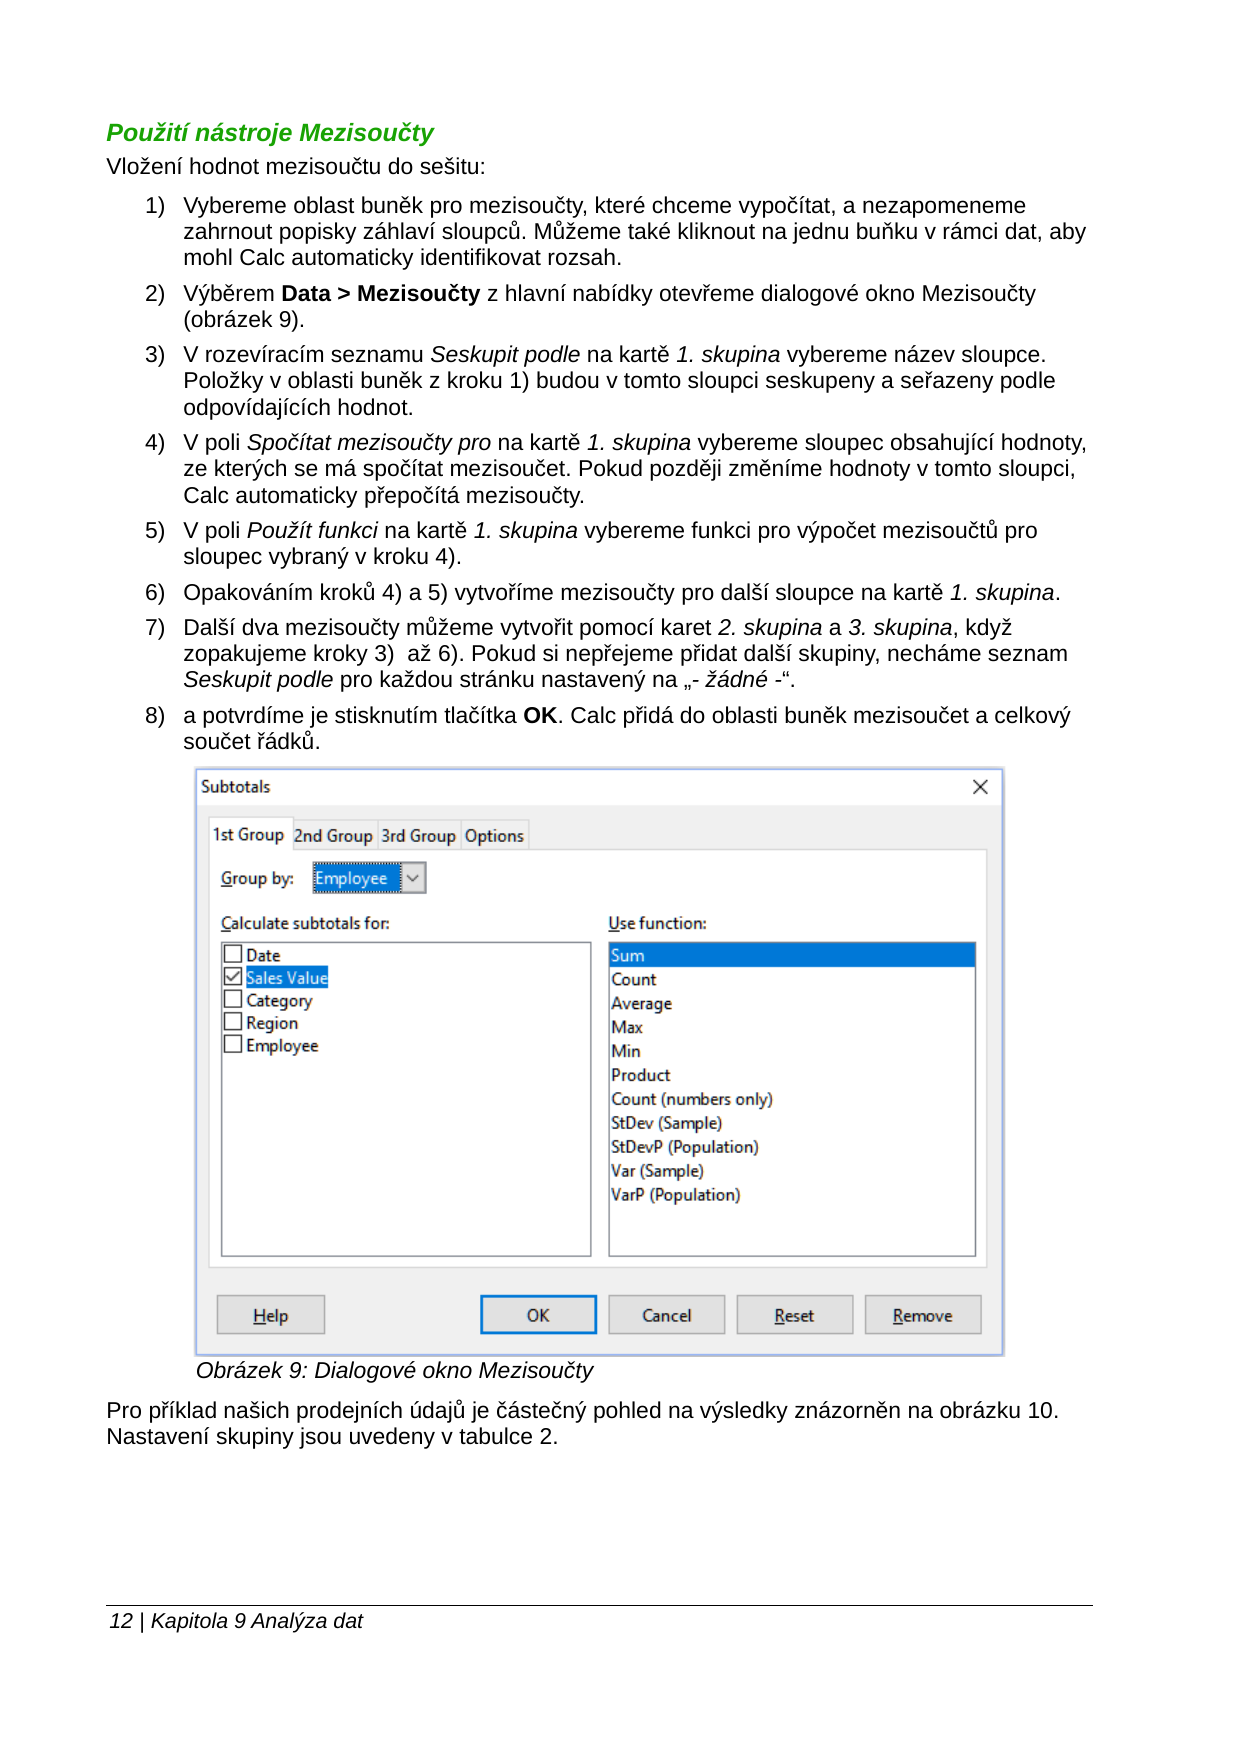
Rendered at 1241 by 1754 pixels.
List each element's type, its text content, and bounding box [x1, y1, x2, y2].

text Vložení hodnot mezisoučtu do sešitu: [106, 153, 1093, 179]
picture [193, 766, 1006, 1357]
subtitle Použití nástroje Mezisoučty [106, 118, 1093, 147]
text Pro příklad našich prodejních údajů je částečný pohled na výsledky znázorněn na obrázku 10. Nastavení skupiny jsou uvedeny v tabulce 2. [106, 1397, 1093, 1449]
list Výběrem Data > Mezisoučty z hlavní nabídky otevřeme dialogové okno Mezisoučty (obrázek 9). [165, 279, 1093, 332]
list a potvrdíme je stisknutím tlačítka OK. Calc přidá do oblasti buněk mezisoučet a celkový součet řádků. [165, 702, 1093, 754]
list V rozevíracím seznamu Seskupit podle na kartě 1. skupina vybereme název sloupce. Položky v oblasti buněk z kroku 1 budou v tomto sloupci seskupeny a seřazeny podle odpovídajících hodnot. [165, 341, 1093, 420]
list Další dva mezisoučty můžeme vytvořit pomocí karet 2. skupina a 3. skupina, když zopakujeme kroky 3 až 6. Pokud si nepřejeme přidat další skupiny, necháme seznam Seskupit podle pro každou stránku nastavený na „- žádné -“. [165, 614, 1093, 693]
list Opakováním kroků 4 a 5 vytvoříme mezisoučty pro další sloupce na kartě 1. skupina. [165, 578, 1093, 605]
text Obrázek 9: Dialogové okno Mezisoučty [196, 1357, 1003, 1383]
list Vybereme oblast buněk pro mezisoučty, které chceme vypočítat, a nezapomeneme zahrnout popisky záhlaví sloupců. Můžeme také kliknout na jednu buňku v rámci dat, aby mohl Calc automaticky identifikovat rozsah. [165, 192, 1093, 271]
list V poli Spočítat mezisoučty pro na kartě 1. skupina vybereme sloupec obsahující hodnoty, ze kterých se má spočítat mezisoučet. Pokud později změníme hodnoty v tomto sloupci, Calc automaticky přepočítá mezisoučty. [165, 429, 1093, 508]
list V poli Použít funkci na kartě 1. skupina vybereme funkci pro výpočet mezisoučtů pro sloupec vybraný v kroku 4. [165, 517, 1093, 570]
